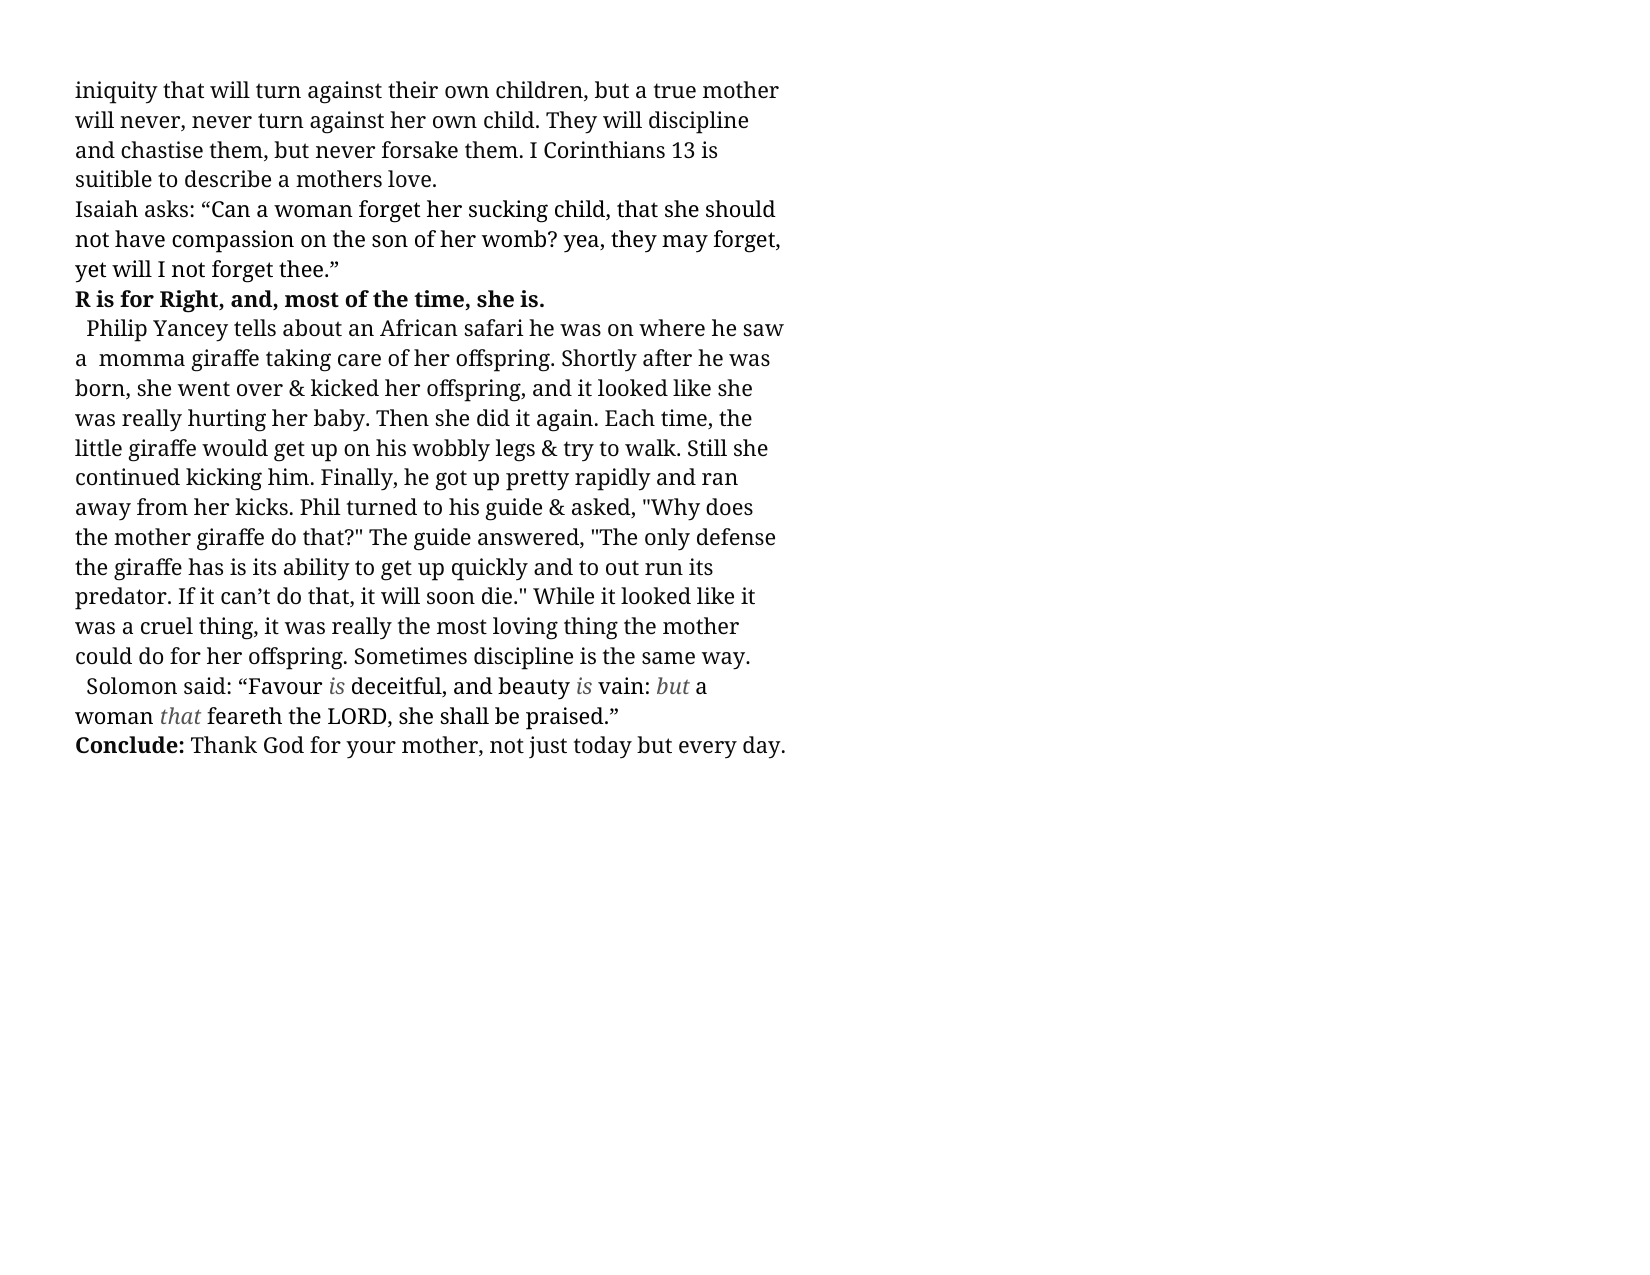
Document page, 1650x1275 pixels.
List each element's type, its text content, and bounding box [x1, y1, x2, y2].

text Isaiah asks: “Can a woman forget her sucking child, that she should not have compassion on the son of her womb? yea, they may forget, yet will I not forget thee.” [75, 194, 787, 283]
text Philip Yancey tells about an African safari he was on where he saw a momma giraffe taking care of her offspring. Shortly after he was born, she went over & kicked her offspring, and it looked like she was really hurting her baby. Then she did it again. Each time, the little giraffe would get up on his wobbly legs & try to walk. Still she continued kicking him. Finally, he got up pretty rapidly and ran away from her kicks. Phil turned to his guide & asked, "Why does the mother giraffe do that?" The guide answered, "The only defense the giraffe has is its ability to get up quickly and to out run its predator. If it can’t do that, it will soon die." While it looked like it was a cruel thing, it was really the most loving thing the mother could do for her offspring. Sometimes discipline is the same way. [75, 313, 787, 671]
text Solomon said: “Favour is deceitful, and beauty is vain: but a woman that feareth the LORD, she shall be praised.” [75, 671, 787, 730]
text Conclude: Thank God for your mother, not just today but every day. [75, 730, 787, 760]
text R is for Right, and, most of the time, she is. [75, 283, 787, 313]
text iniquity that will turn against their own children, but a true mother will never, never turn against her own child. They will discipline and chastise them, but never forsake them. I Corinthians 13 is suitible to describe a mothers love. [75, 75, 787, 194]
